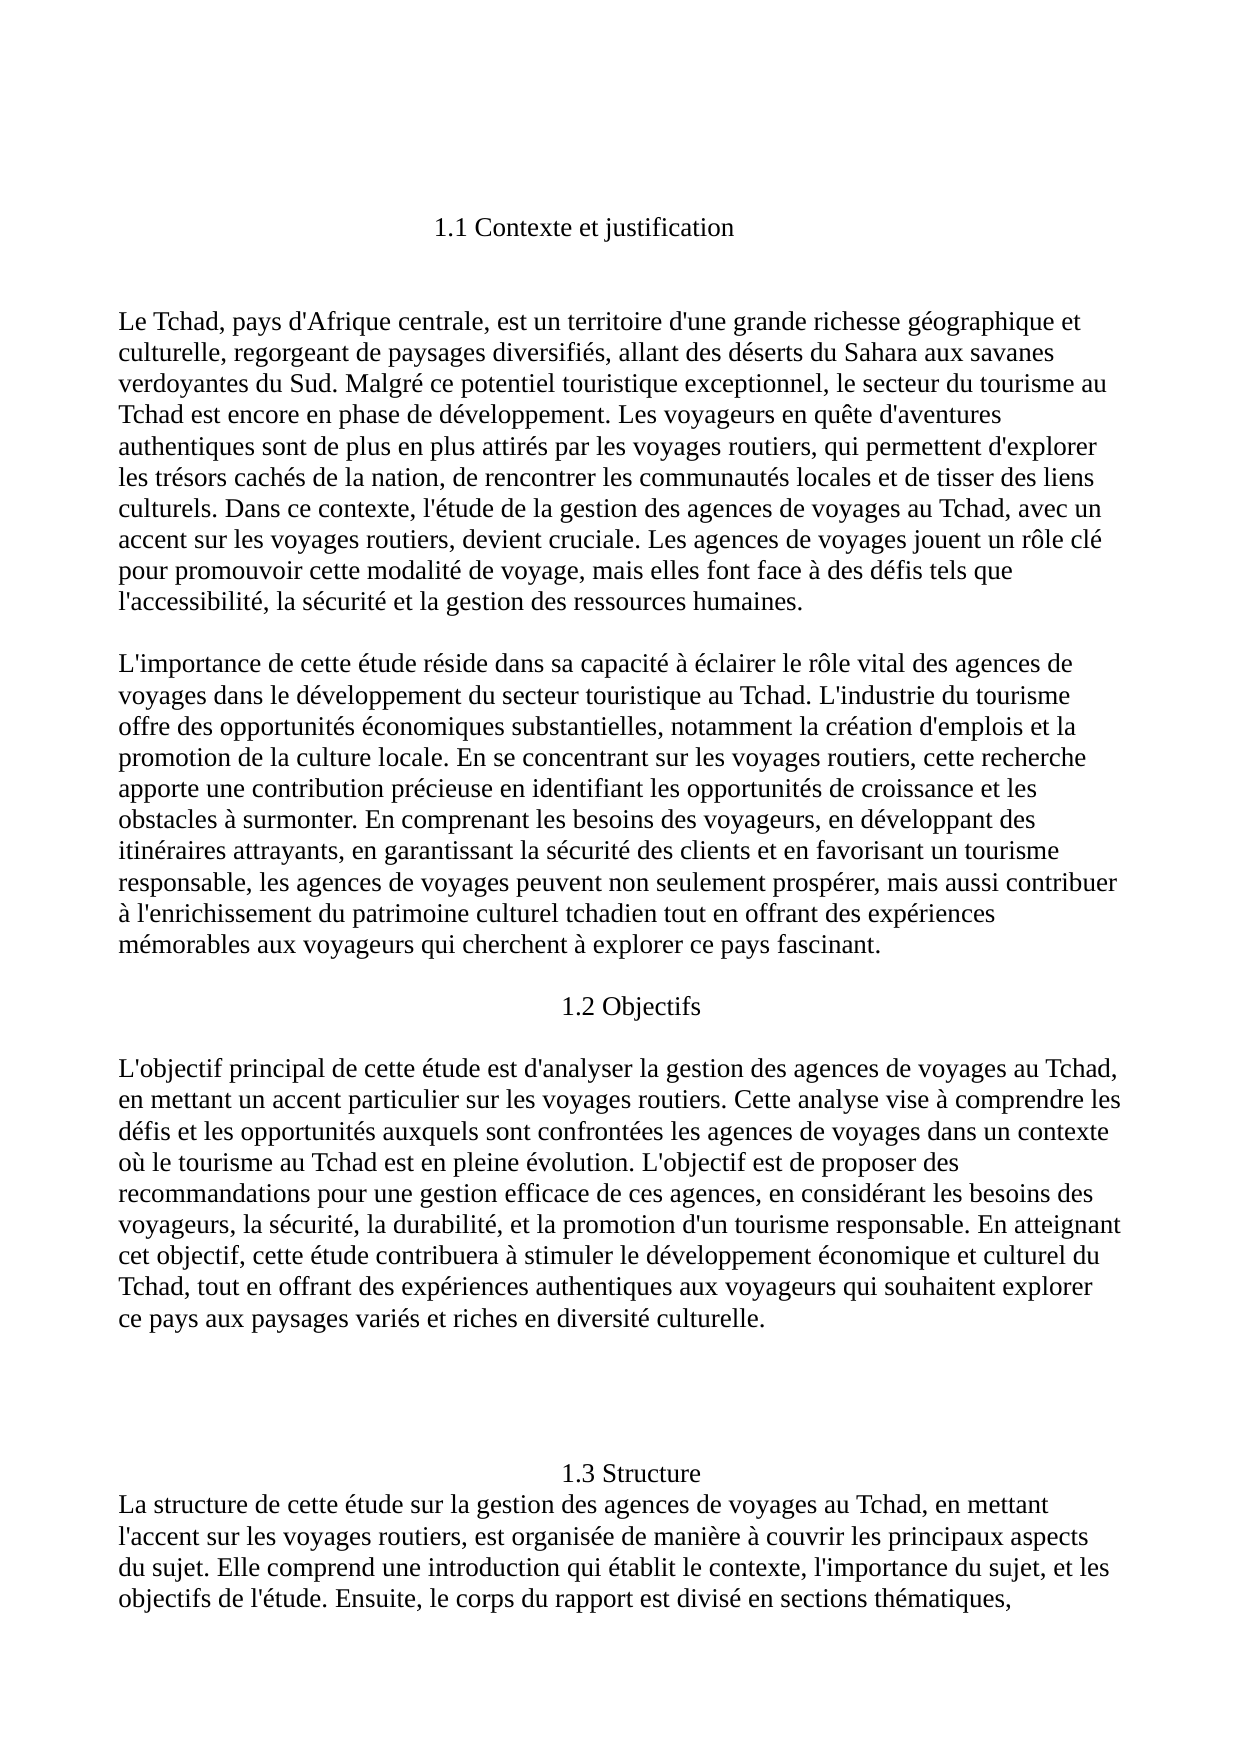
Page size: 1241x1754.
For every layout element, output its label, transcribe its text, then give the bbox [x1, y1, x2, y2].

text 1.1 Contexte et justification [118, 212, 1122, 243]
text L'objectif principal de cette étude est d'analyser la gestion des agences de voyages au Tchad, en mettant un accent particulier sur les voyages routiers. Cette analyse vise à comprendre les défis et les opportunités auxquels sont confrontées les agences de voyages dans un contexte où le tourisme au Tchad est en pleine évolution. L'objectif est de proposer des recommandations pour une gestion efficace de ces agences, en considérant les besoins des voyageurs, la sécurité, la durabilité, et la promotion d'un tourisme responsable. En atteignant cet objectif, cette étude contribuera à stimuler le développement économique et culturel du Tchad, tout en offrant des expériences authentiques aux voyageurs qui souhaitent explorer ce pays aux paysages variés et riches en diversité culturelle. [118, 1052, 1122, 1333]
text 1.2 Objectifs [118, 990, 1122, 1021]
text L'importance de cette étude réside dans sa capacité à éclairer le rôle vital des agences de voyages dans le développement du secteur touristique au Tchad. L'industrie du tourisme offre des opportunités économiques substantielles, notamment la création d'emplois et la promotion de la culture locale. En se concentrant sur les voyages routiers, cette recherche apporte une contribution précieuse en identifiant les opportunités de croissance et les obstacles à surmonter. En comprenant les besoins des voyageurs, en développant des itinéraires attrayants, en garantissant la sécurité des clients et en favorisant un tourisme responsable, les agences de voyages peuvent non seulement prospérer, mais aussi contribuer à l'enrichissement du patrimoine culturel tchadien tout en offrant des expériences mémorables aux voyageurs qui cherchent à explorer ce pays fascinant. [118, 648, 1122, 959]
text Le Tchad, pays d'Afrique centrale, est un territoire d'une grande richesse géographique et culturelle, regorgeant de paysages diversifiés, allant des déserts du Sahara aux savanes verdoyantes du Sud. Malgré ce potentiel touristique exceptionnel, le secteur du tourisme au Tchad est encore en phase de développement. Les voyageurs en quête d'aventures authentiques sont de plus en plus attirés par les voyages routiers, qui permettent d'explorer les trésors cachés de la nation, de rencontrer les communautés locales et de tisser des liens culturels. Dans ce contexte, l'étude de la gestion des agences de voyages au Tchad, avec un accent sur les voyages routiers, devient cruciale. Les agences de voyages jouent un rôle clé pour promouvoir cette modalité de voyage, mais elles font face à des défis tels que l'accessibilité, la sécurité et la gestion des ressources humaines. [118, 305, 1122, 616]
text 1.3 Structure [118, 1426, 1122, 1488]
text La structure de cette étude sur la gestion des agences de voyages au Tchad, en mettant l'accent sur les voyages routiers, est organisée de manière à couvrir les principaux aspects du sujet. Elle comprend une introduction qui établit le contexte, l'importance du sujet, et les objectifs de l'étude. Ensuite, le corps du rapport est divisé en sections thématiques, [118, 1488, 1122, 1613]
